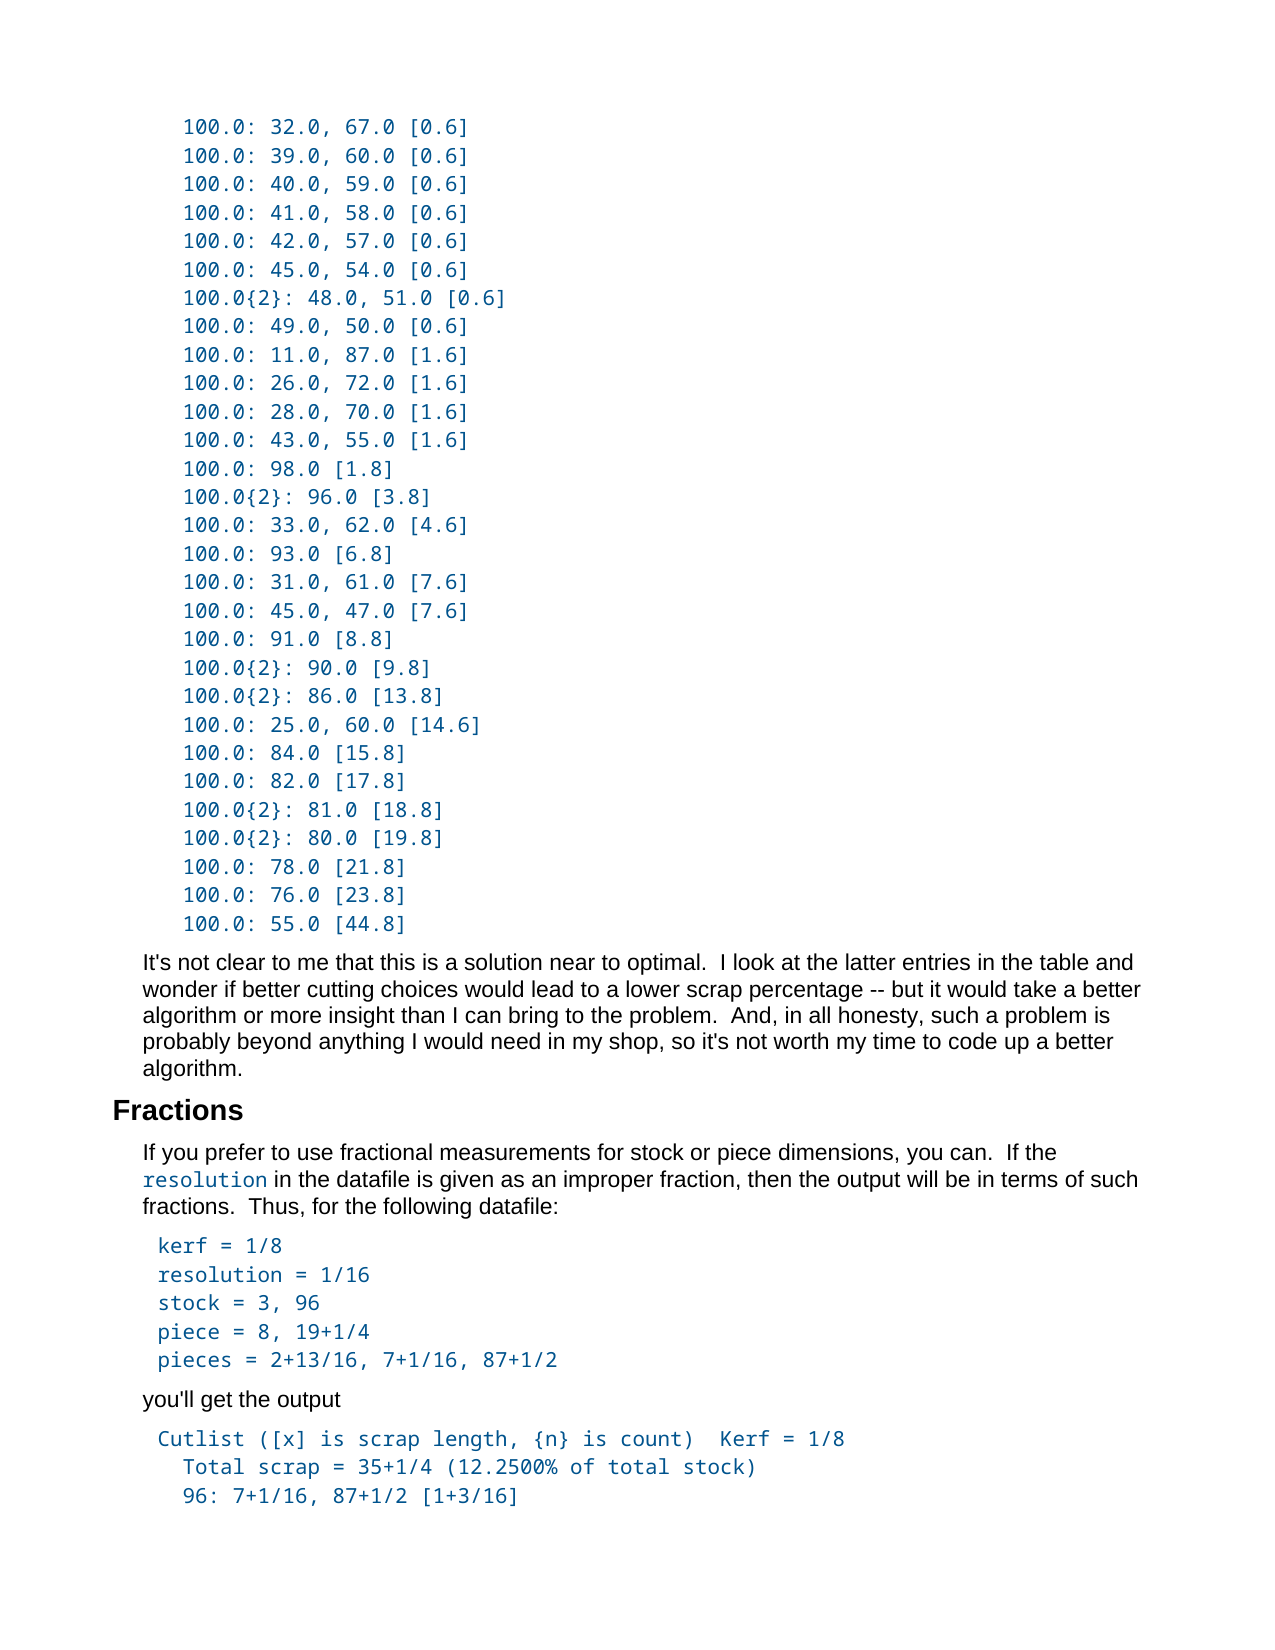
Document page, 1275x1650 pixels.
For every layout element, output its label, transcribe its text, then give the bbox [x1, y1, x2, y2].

text 100.0{2}: 80.0 [19.8] [157, 823, 1162, 852]
text 100.0: 82.0 [17.8] [157, 767, 1162, 795]
text 100.0: 98.0 [1.8] [157, 454, 1162, 482]
text stock = 3, 96 [157, 1288, 1162, 1317]
text 100.0{2}: 86.0 [13.8] [157, 681, 1162, 710]
text kerf = 1/8 [157, 1232, 1162, 1260]
text Total scrap = 35+1/4 (12.2500% of total stock) [157, 1452, 1162, 1481]
text 100.0: 43.0, 55.0 [1.6] [157, 425, 1162, 454]
text 96: 7+1/16, 87+1/2 [1+3/16] [157, 1481, 1162, 1509]
text 100.0: 33.0, 62.0 [4.6] [157, 511, 1162, 539]
text 100.0: 76.0 [23.8] [157, 880, 1162, 909]
text 100.0: 31.0, 61.0 [7.6] [157, 567, 1162, 596]
text 100.0{2}: 90.0 [9.8] [157, 653, 1162, 681]
text 100.0{2}: 96.0 [3.8] [157, 482, 1162, 511]
text 100.0: 93.0 [6.8] [157, 539, 1162, 567]
text If you prefer to use fractional measurements for stock or piece dimensions, you can. If the resolution in the datafile is given as an improper fraction, then the output will be in terms of such fractions. Thus, for the following datafile: [142, 1138, 1162, 1219]
subtitle Fractions [112, 1093, 1162, 1126]
text It's not clear to me that this is a solution near to optimal. I look at the latter entries in the table and wonder if better cutting choices would lead to a lower scrap percentage -- but it would take a better algorithm or more insight than I can bring to the problem. And, in all honesty, such a problem is probably beyond anything I would need in my shop, so it's not worth my time to code up a better algorithm. [142, 949, 1162, 1081]
text 100.0: 91.0 [8.8] [157, 624, 1162, 653]
text 100.0: 40.0, 59.0 [0.6] [157, 169, 1162, 198]
text resolution = 1/16 [157, 1260, 1162, 1288]
text 100.0: 55.0 [44.8] [157, 909, 1162, 937]
text 100.0: 32.0, 67.0 [0.6] [157, 112, 1162, 141]
text 100.0: 45.0, 47.0 [7.6] [157, 596, 1162, 624]
text 100.0: 45.0, 54.0 [0.6] [157, 255, 1162, 283]
text 100.0: 84.0 [15.8] [157, 738, 1162, 767]
text 100.0: 42.0, 57.0 [0.6] [157, 226, 1162, 255]
text 100.0: 39.0, 60.0 [0.6] [157, 141, 1162, 169]
text 100.0: 26.0, 72.0 [1.6] [157, 368, 1162, 397]
text 100.0{2}: 48.0, 51.0 [0.6] [157, 283, 1162, 312]
text 100.0: 11.0, 87.0 [1.6] [157, 340, 1162, 368]
text 100.0: 28.0, 70.0 [1.6] [157, 397, 1162, 425]
text 100.0: 25.0, 60.0 [14.6] [157, 710, 1162, 738]
text piece = 8, 19+1/4 [157, 1317, 1162, 1345]
text 100.0{2}: 81.0 [18.8] [157, 795, 1162, 823]
text pieces = 2+13/16, 7+1/16, 87+1/2 [157, 1345, 1162, 1374]
text Cutlist ([x] is scrap length, {n} is count) Kerf = 1/8 [157, 1424, 1162, 1452]
text 100.0: 49.0, 50.0 [0.6] [157, 312, 1162, 340]
text you'll get the output [142, 1386, 1162, 1412]
text 100.0: 41.0, 58.0 [0.6] [157, 198, 1162, 226]
text 100.0: 78.0 [21.8] [157, 852, 1162, 880]
